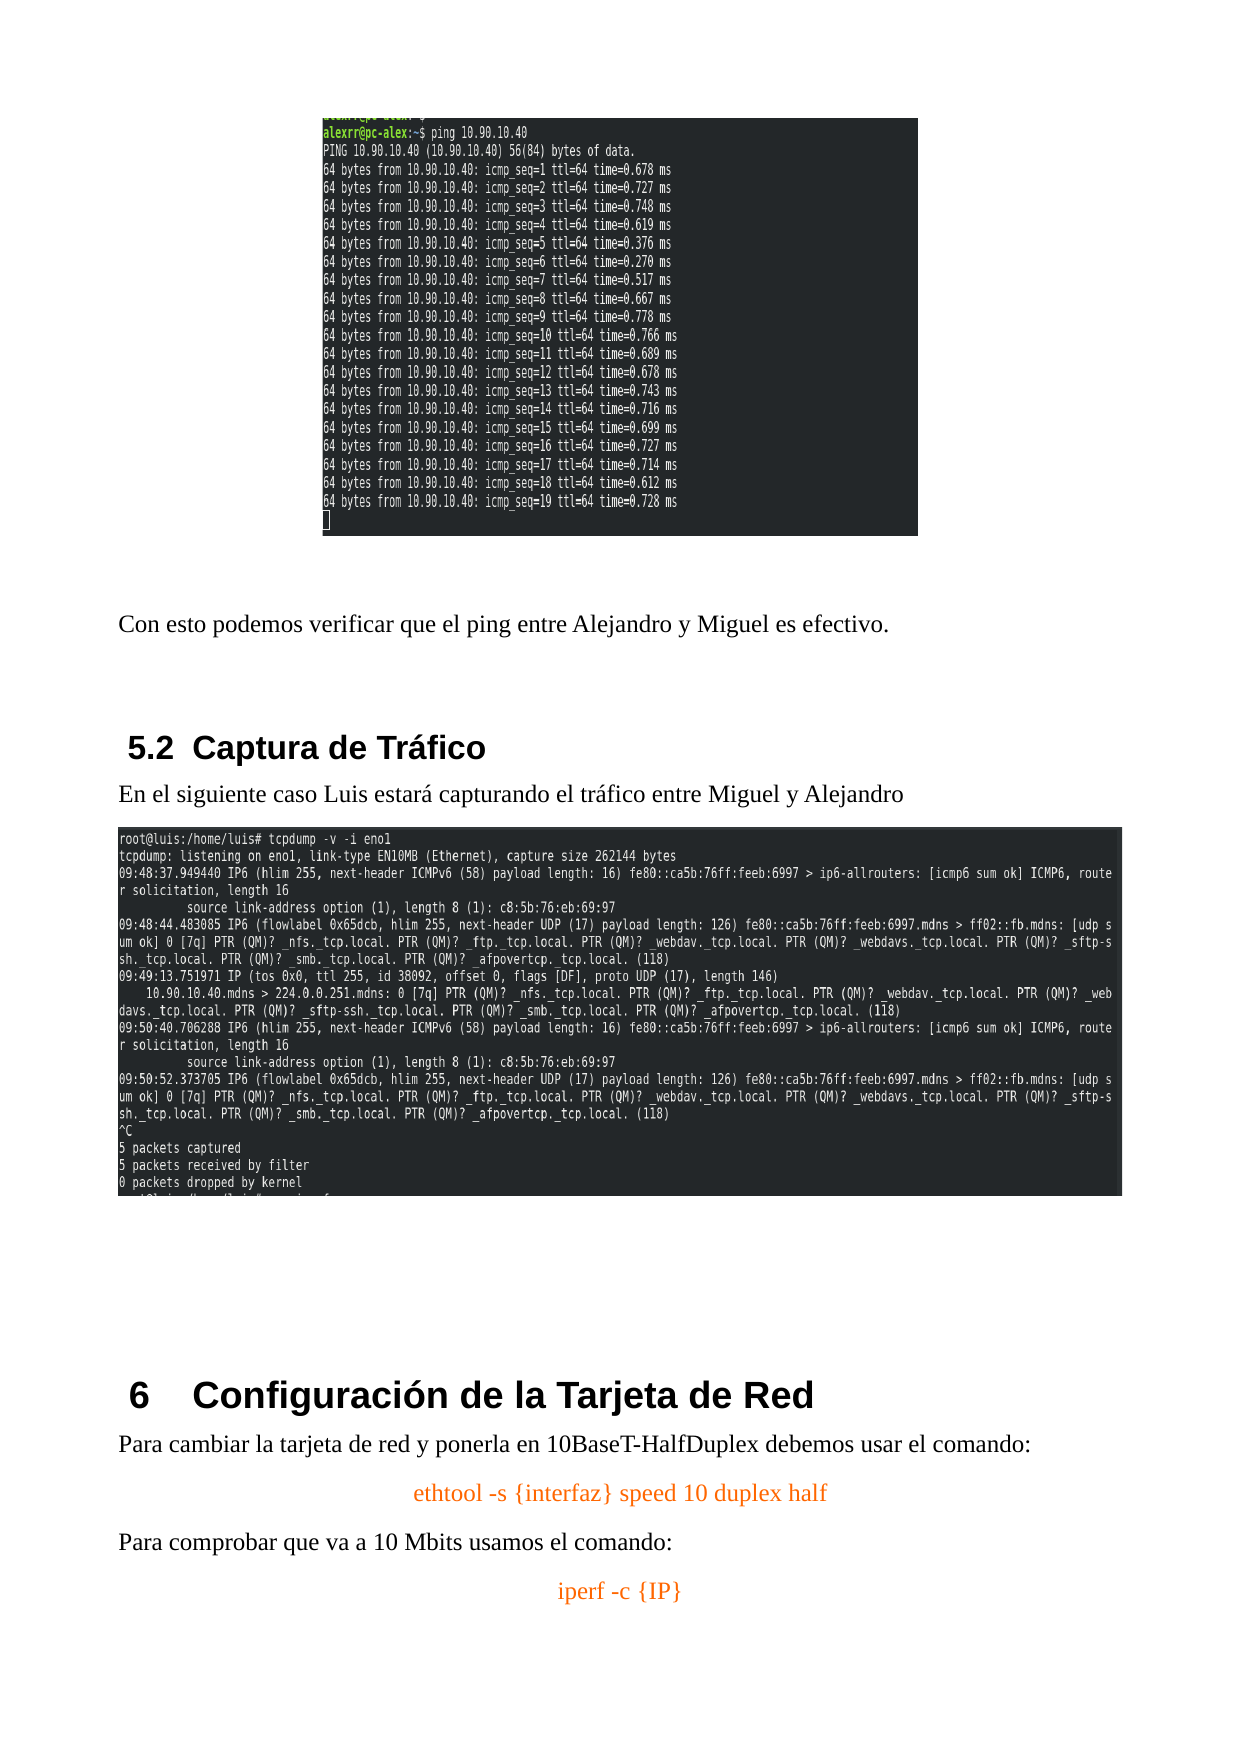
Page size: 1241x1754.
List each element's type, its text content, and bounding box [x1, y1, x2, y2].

text Para comprobar que va a 10 Mbits usamos el comando: [118, 1527, 1122, 1556]
text Con esto podemos verificar que el ping entre Alejandro y Miguel es efectivo. [118, 609, 1122, 637]
text Para cambiar la tarjeta de red y ponerla en 10BaseT-HalfDuplex debemos usar el comando: [118, 1429, 1122, 1458]
subtitle Captura de Tráfico [118, 728, 1122, 766]
text ethtool -s {interfaz} speed 10 duplex half [118, 1478, 1122, 1507]
picture [118, 827, 1123, 1196]
text En el siguiente caso Luis estará capturando el tráfico entre Miguel y Alejandro [118, 779, 1122, 808]
subtitle Configuración de la Tarjeta de Red [118, 1373, 1122, 1417]
text iperf -c {IP} [118, 1576, 1122, 1605]
